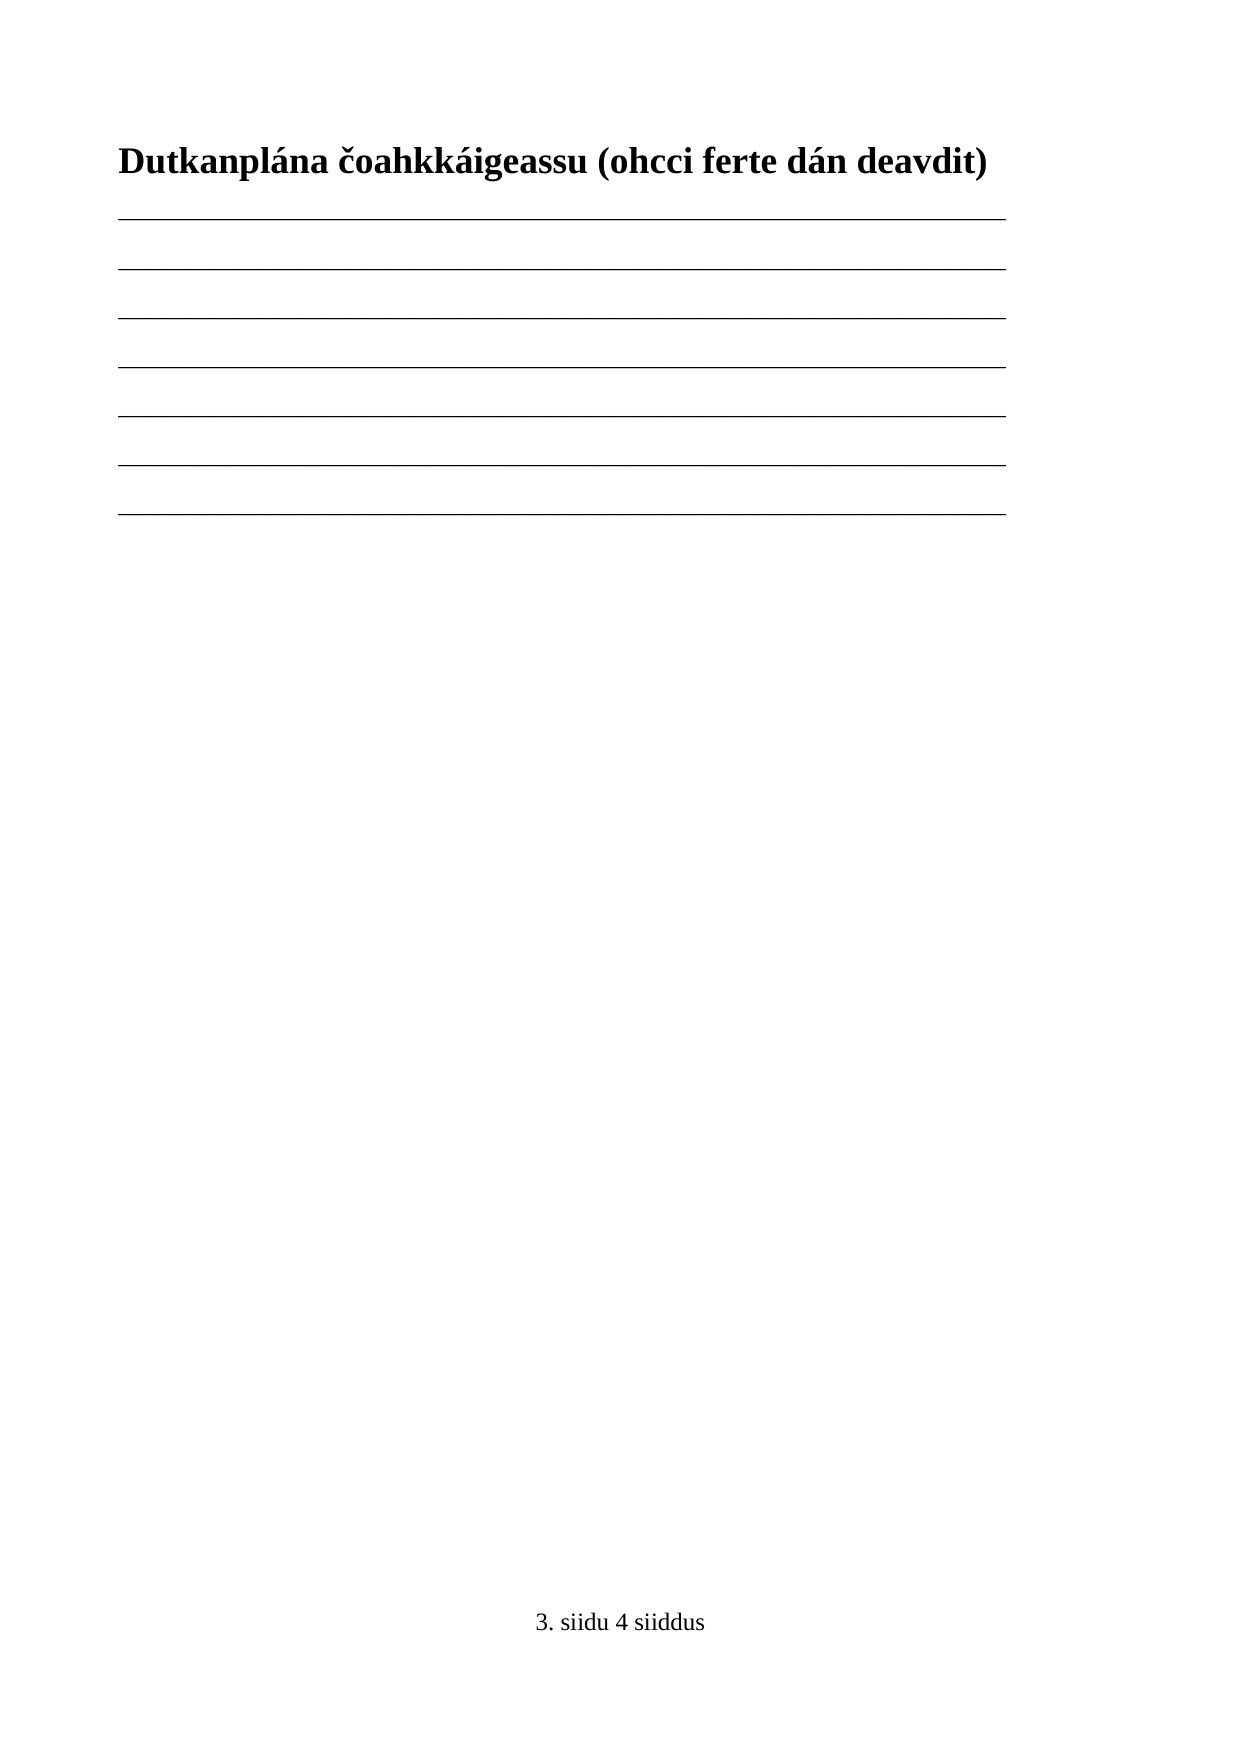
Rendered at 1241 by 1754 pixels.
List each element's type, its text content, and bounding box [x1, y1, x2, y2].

text _______________________________________________________________________ [118, 391, 1122, 419]
text _______________________________________________________________________ [118, 244, 1122, 272]
text _______________________________________________________________________ [118, 440, 1122, 469]
text _______________________________________________________________________ [118, 293, 1122, 321]
subtitle Dutkanplána čoahkkáigeassu (ohcci ferte dán deavdit) [118, 139, 1122, 182]
text _______________________________________________________________________ [118, 489, 1122, 518]
text _______________________________________________________________________ [118, 342, 1122, 371]
text _______________________________________________________________________ [118, 194, 1122, 223]
